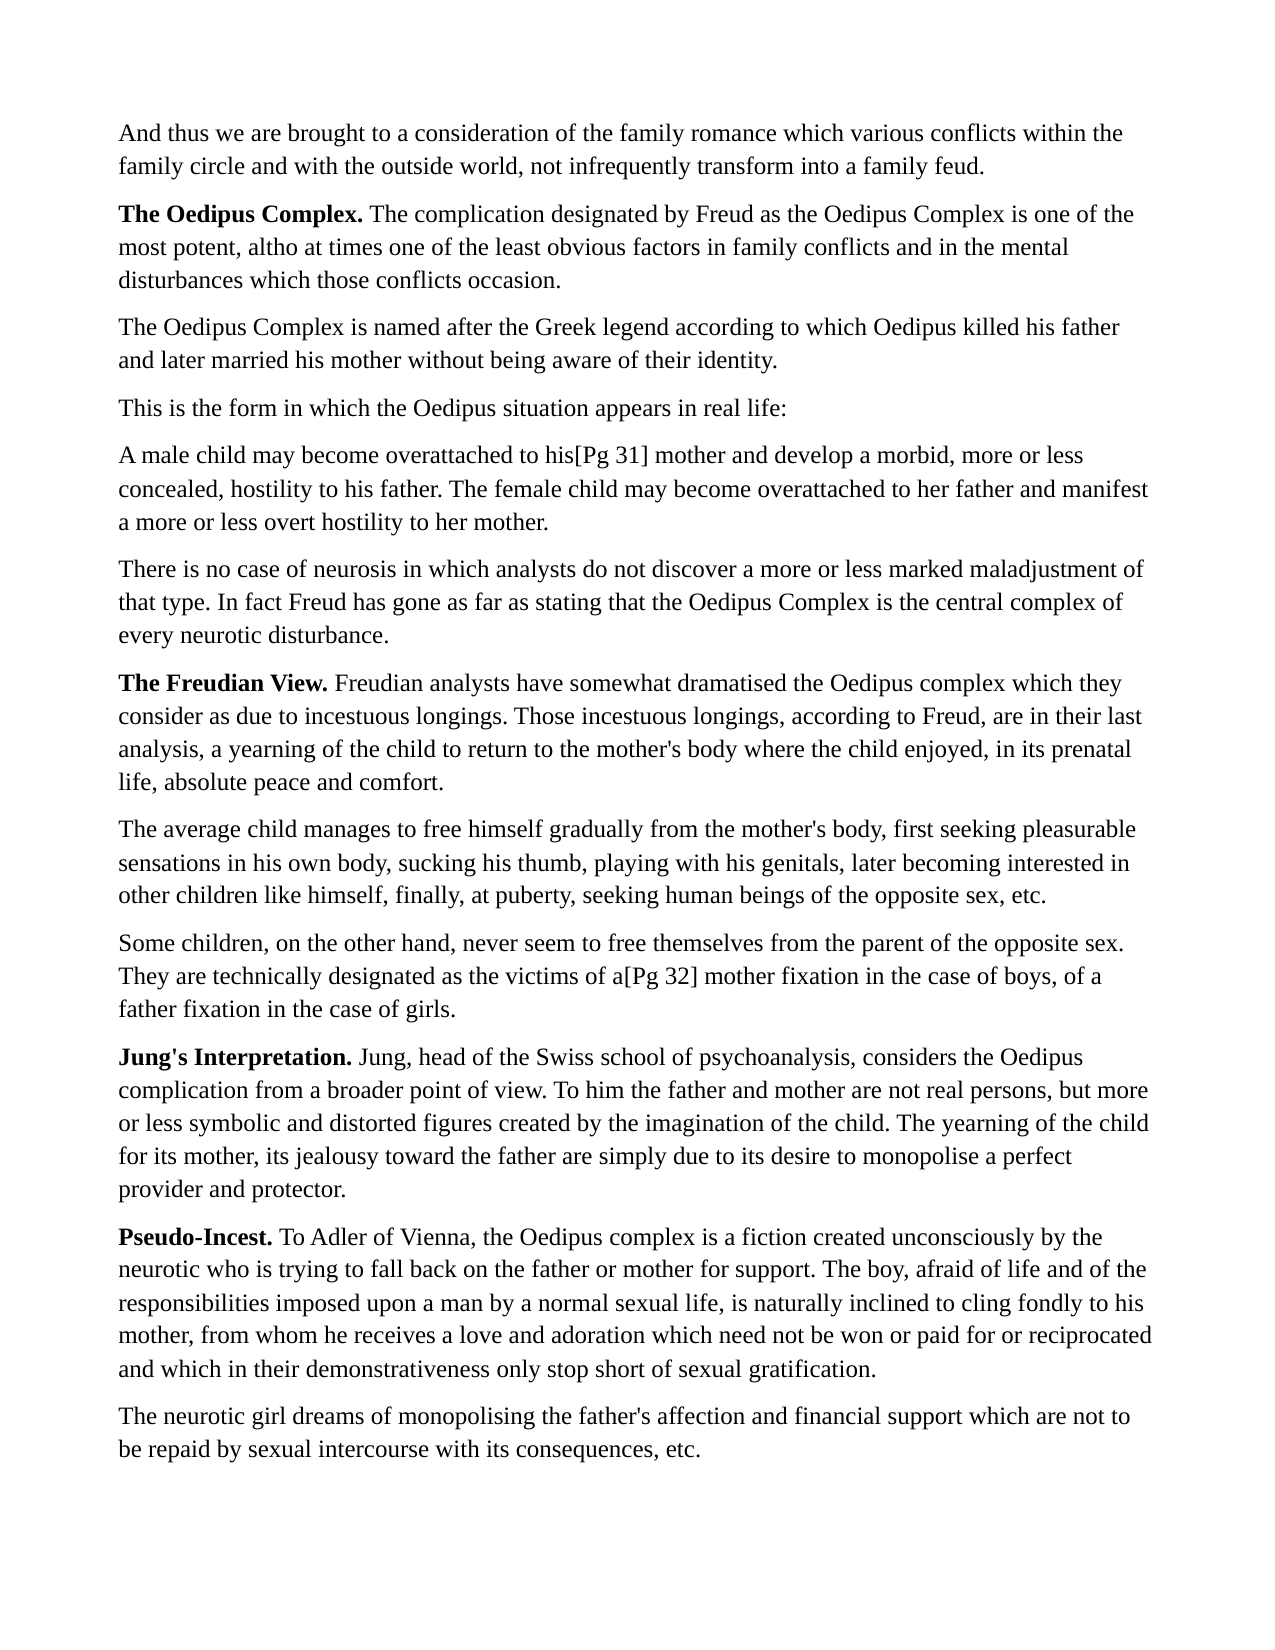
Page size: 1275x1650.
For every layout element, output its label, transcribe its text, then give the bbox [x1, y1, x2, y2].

text There is no case of neurosis in which analysts do not discover a more or less marked maladjustment of that type. In fact Freud has gone as far as stating that the Oedipus Complex is the central complex of every neurotic disturbance. [118, 554, 1157, 649]
text The Oedipus Complex is named after the Greek legend according to which Oedipus killed his father and later married his mother without being aware of their identity. [118, 312, 1157, 374]
text The neurotic girl dreams of monopolising the father's affection and financial support which are not to be repaid by sexual intercourse with its consequences, etc. [118, 1401, 1157, 1463]
text A male child may become overattached to his[Pg 31] mother and develop a morbid, more or less concealed, hostility to his father. The female child may become overattached to her father and manifest a more or less overt hostility to her mother. [118, 441, 1157, 535]
text This is the form in which the Oedipus situation appears in real life: [118, 393, 1157, 422]
text The average child manages to free himself gradually from the mother's body, first seeking pleasurable sensations in his own body, sucking his thumb, playing with his genitals, later becoming interested in other children like himself, finally, at puberty, seeking human beings of the opposite sex, etc. [118, 814, 1157, 909]
text Jung's Interpretation. Jung, head of the Swiss school of psychoanalysis, considers the Oedipus complication from a broader point of view. To him the father and mother are not real persons, but more or less symbolic and distorted figures created by the imagination of the child. The yearning of the child for its mother, its jealousy toward the father are simply due to its desire to monopolise a perfect provider and protector. [118, 1042, 1157, 1203]
text The Freudian View. Freudian analysts have somewhat dramatised the Oedipus complex which they consider as due to incestuous longings. Those incestuous longings, according to Freud, are in their last analysis, a yearning of the child to return to the mother's body where the child enjoyed, in its prenatal life, absolute peace and comfort. [118, 668, 1157, 796]
text And thus we are brought to a consideration of the family romance which various conflicts within the family circle and with the outside world, not infrequently transform into a family feud. [118, 118, 1157, 180]
text The Oedipus Complex. The complication designated by Freud as the Oedipus Complex is one of the most potent, altho at times one of the least obvious factors in family conflicts and in the mental disturbances which those conflicts occasion. [118, 199, 1157, 293]
text Pseudo-Incest. To Adler of Vienna, the Oedipus complex is a fiction created unconsciously by the neurotic who is trying to fall back on the father or mother for support. The boy, afraid of life and of the responsibilities imposed upon a man by a normal sexual life, is naturally inclined to cling fondly to his mother, from whom he receives a love and adoration which need not be won or paid for or reciprocated and which in their demonstrativeness only stop short of sexual gratification. [118, 1222, 1157, 1382]
text Some children, on the other hand, never seem to free themselves from the parent of the opposite sex. They are technically designated as the victims of a[Pg 32] mother fixation in the case of boys, of a father fixation in the case of girls. [118, 928, 1157, 1023]
